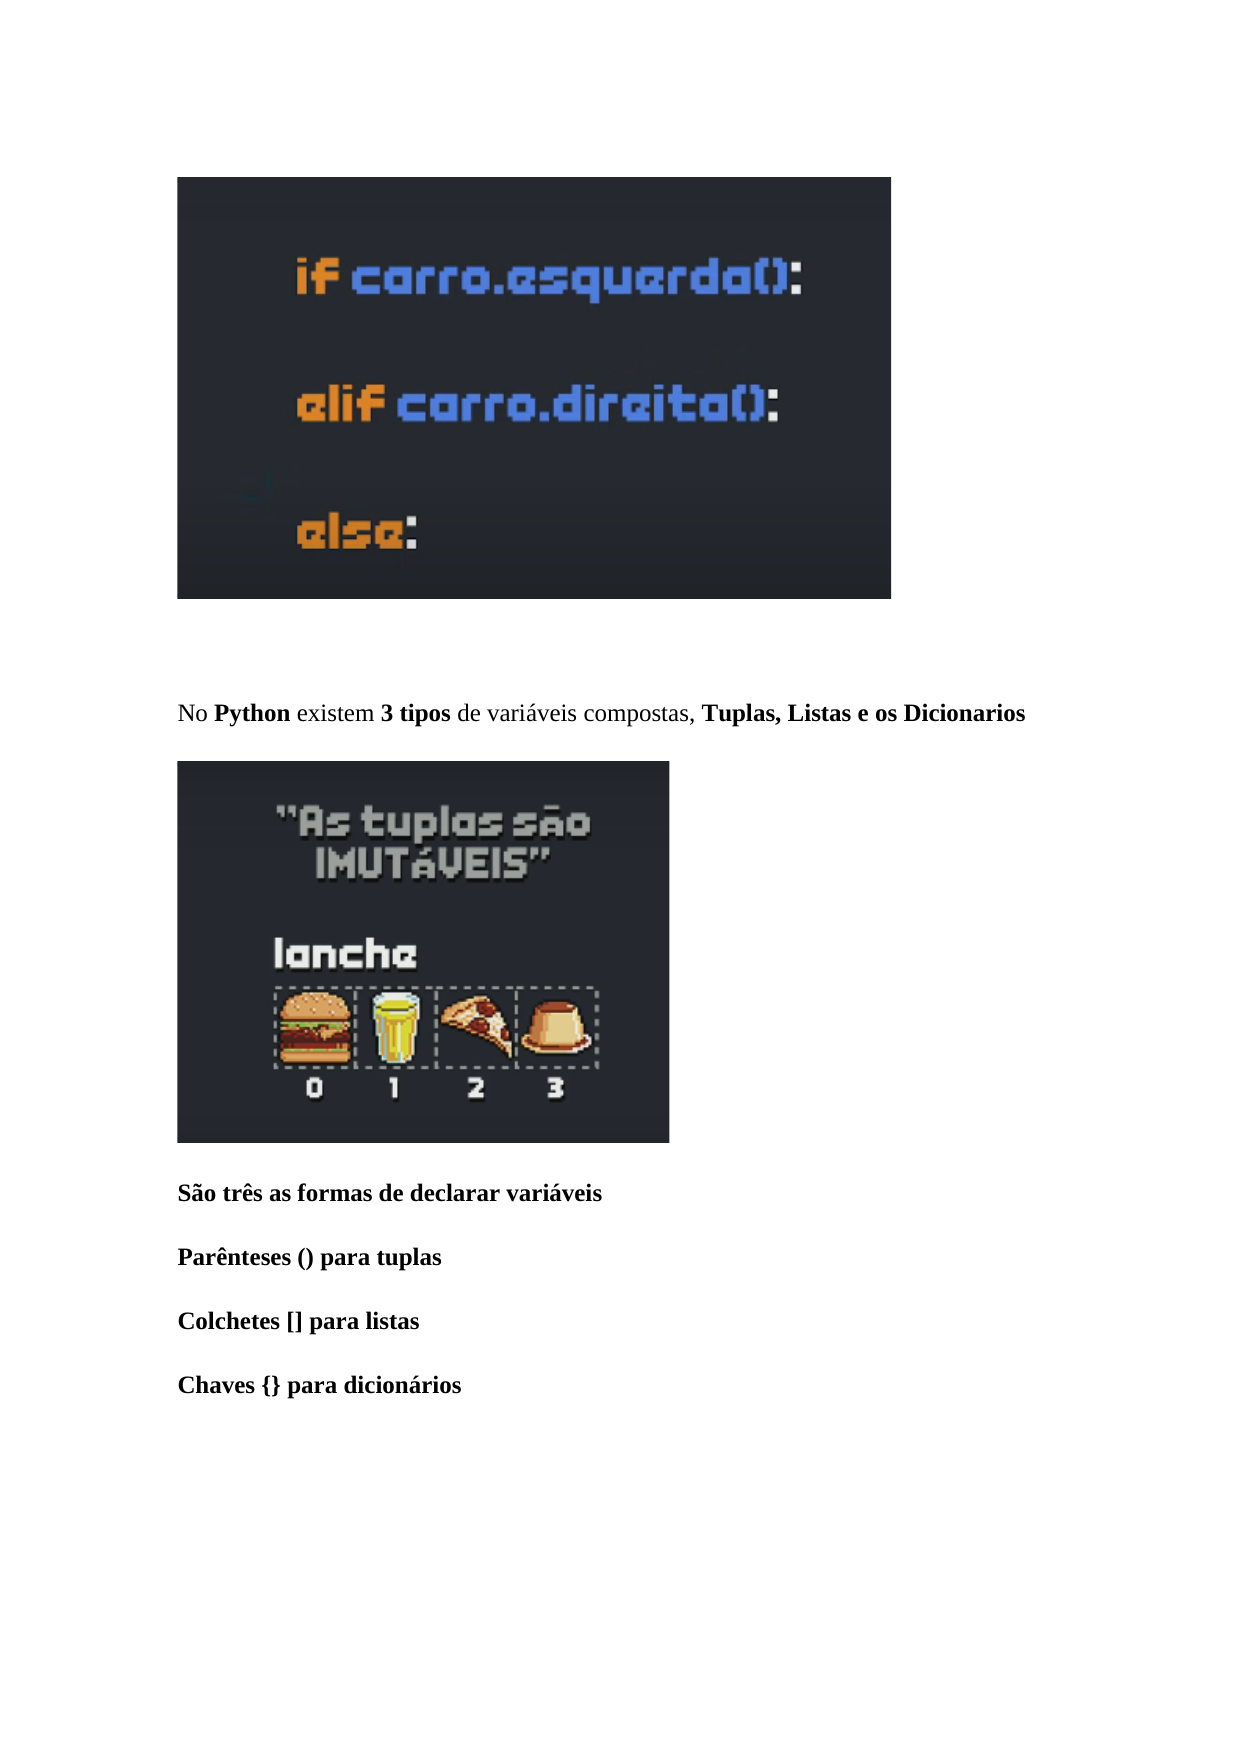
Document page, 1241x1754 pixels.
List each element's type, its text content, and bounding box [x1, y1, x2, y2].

text Parênteses () para tuplas [177, 1242, 1122, 1271]
text Colchetes [] para listas [177, 1306, 1122, 1334]
text No Python existem 3 tipos de variáveis compostas, Tuplas, Listas e os Dicionarios [177, 698, 1122, 727]
text Chaves {} para dicionários [177, 1370, 1122, 1398]
picture [177, 761, 670, 1143]
picture [177, 177, 892, 599]
text São três as formas de declarar variáveis [177, 1178, 1122, 1207]
